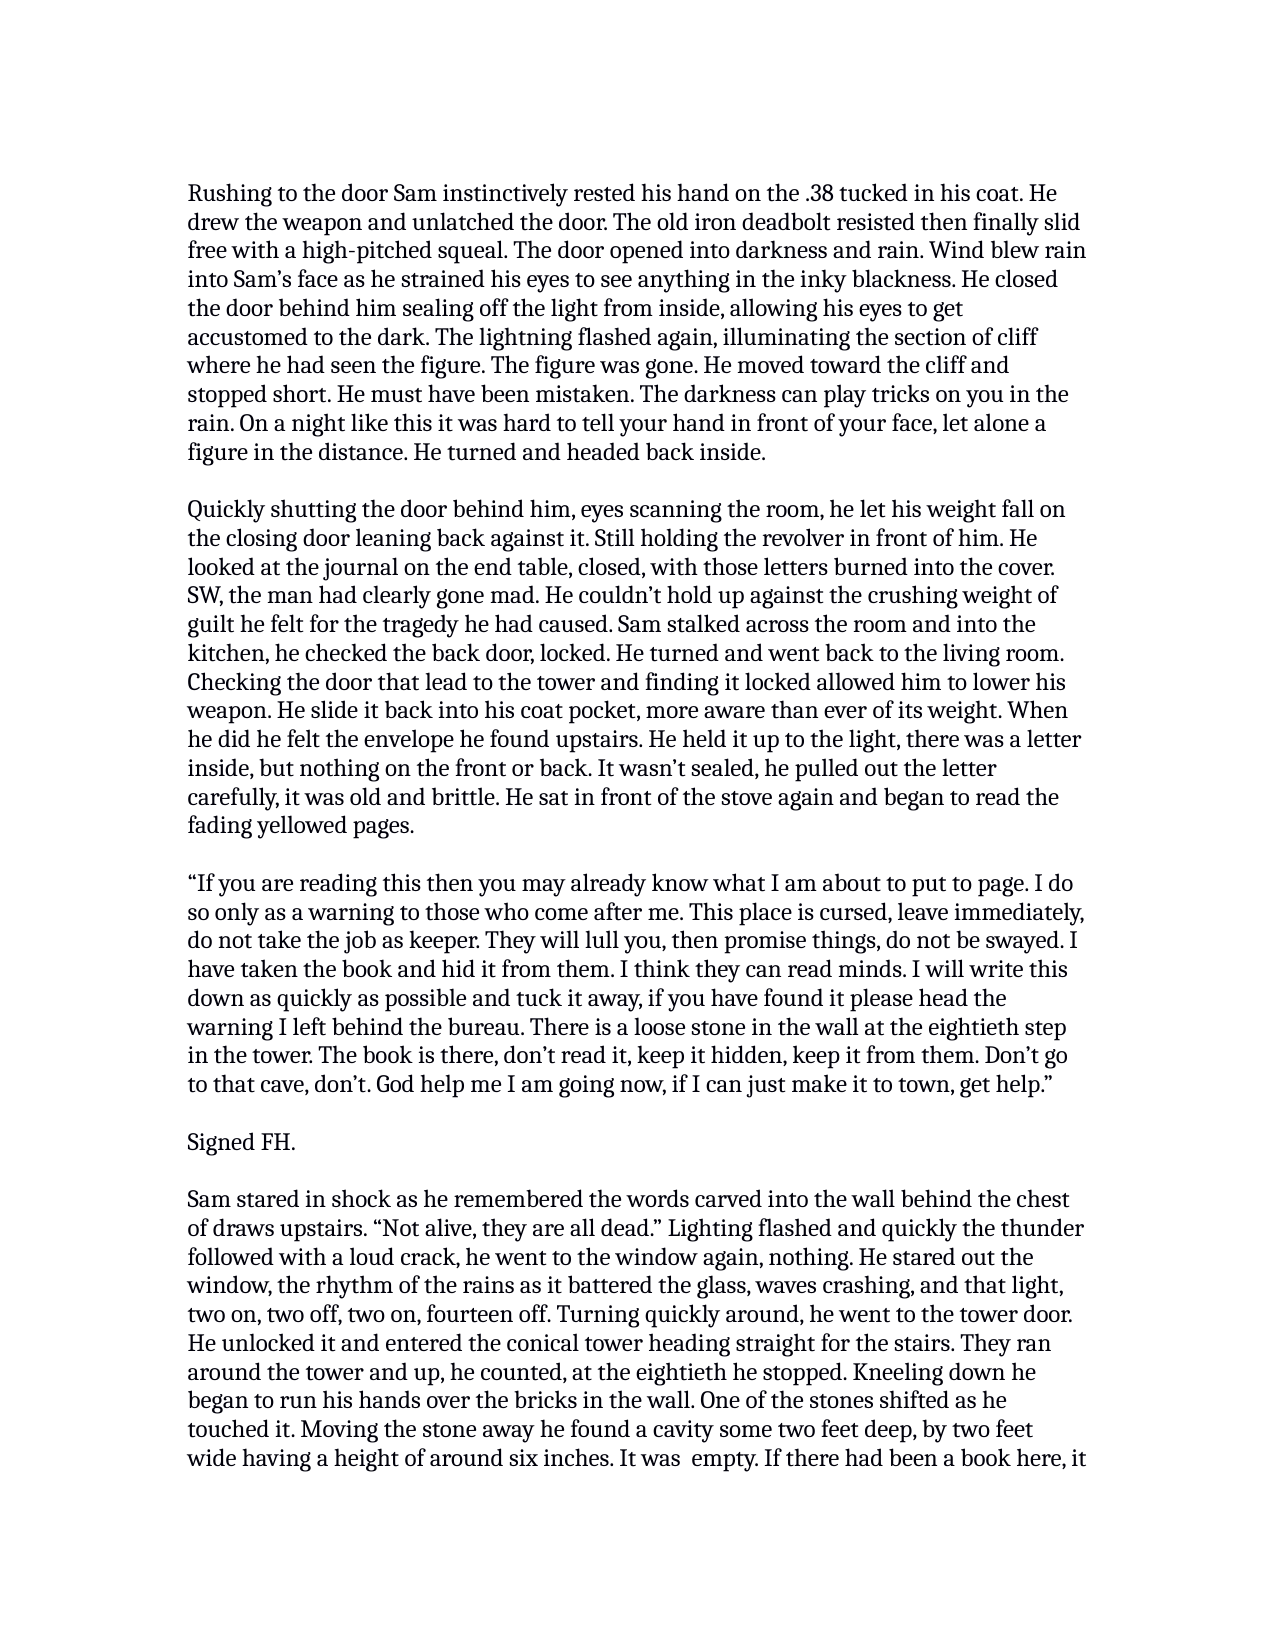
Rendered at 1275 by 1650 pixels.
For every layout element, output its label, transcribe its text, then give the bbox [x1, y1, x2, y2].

text “If you are reading this then you may already know what I am about to put to page. I do so only as a warning to those who come after me. This place is cursed, leave immediately, do not take the job as keeper. They will lull you, then promise things, do not be swayed. I have taken the book and hid it from them. I think they can read minds. I will write this down as quickly as possible and tuck it away, if you have found it please head the warning I left behind the bureau. There is a loose stone in the wall at the eightieth step in the tower. The book is there, don’t read it, keep it hidden, keep it from them. Don’t go to that cave, don’t. God help me I am going now, if I can just make it to town, get help.” [187, 869, 1087, 1099]
text Rushing to the door Sam instinctively rested his hand on the .38 tucked in his coat. He drew the weapon and unlatched the door. The old iron deadbolt resisted then finally slid free with a high-pitched squeal. The door opened into darkness and rain. Wind blew rain into Sam’s face as he strained his eyes to see anything in the inky blackness. He closed the door behind him sealing off the light from inside, allowing his eyes to get accustomed to the dark. The lightning flashed again, illuminating the section of cliff where he had seen the figure. The figure was gone. He moved toward the cliff and stopped short. He must have been mistaken. The darkness can play tricks on you in the rain. On a night like this it was hard to tell your hand in front of your face, let alone a figure in the distance. He turned and headed back inside. [187, 179, 1087, 466]
text Quickly shutting the door behind him, eyes scanning the room, he let his weight fall on the closing door leaning back against it. Still holding the revolver in front of him. He looked at the journal on the end table, closed, with those letters burned into the cover. SW, the man had clearly gone mad. He couldn’t hold up against the crushing weight of guilt he felt for the tragedy he had caused. Sam stalked across the room and into the kitchen, he checked the back door, locked. He turned and went back to the living room. Checking the door that lead to the tower and finding it locked allowed him to lower his weapon. He slide it back into his coat pocket, more aware than ever of its weight. When he did he felt the envelope he found upstairs. He held it up to the light, there was a letter inside, but nothing on the front or back. It wasn’t sealed, he pulled out the letter carefully, it was old and brittle. He sat in front of the stove again and began to read the fading yellowed pages. [187, 495, 1087, 840]
text Signed FH. [187, 1127, 1087, 1156]
text Sam stared in shock as he remembered the words carved into the wall behind the chest of draws upstairs. “Not alive, they are all dead.” Lighting flashed and quickly the thunder followed with a loud crack, he went to the window again, nothing. He stared out the window, the rhythm of the rains as it battered the glass, waves crashing, and that light, two on, two off, two on, fourteen off. Turning quickly around, he went to the tower door. He unlocked it and entered the conical tower heading straight for the stairs. They ran around the tower and up, he counted, at the eightieth he stopped. Kneeling down he began to run his hands over the bricks in the wall. One of the stones shifted as he touched it. Moving the stone away he found a cavity some two feet deep, by two feet wide having a height of around six inches. It was empty. If there had been a book here, it [187, 1185, 1087, 1472]
